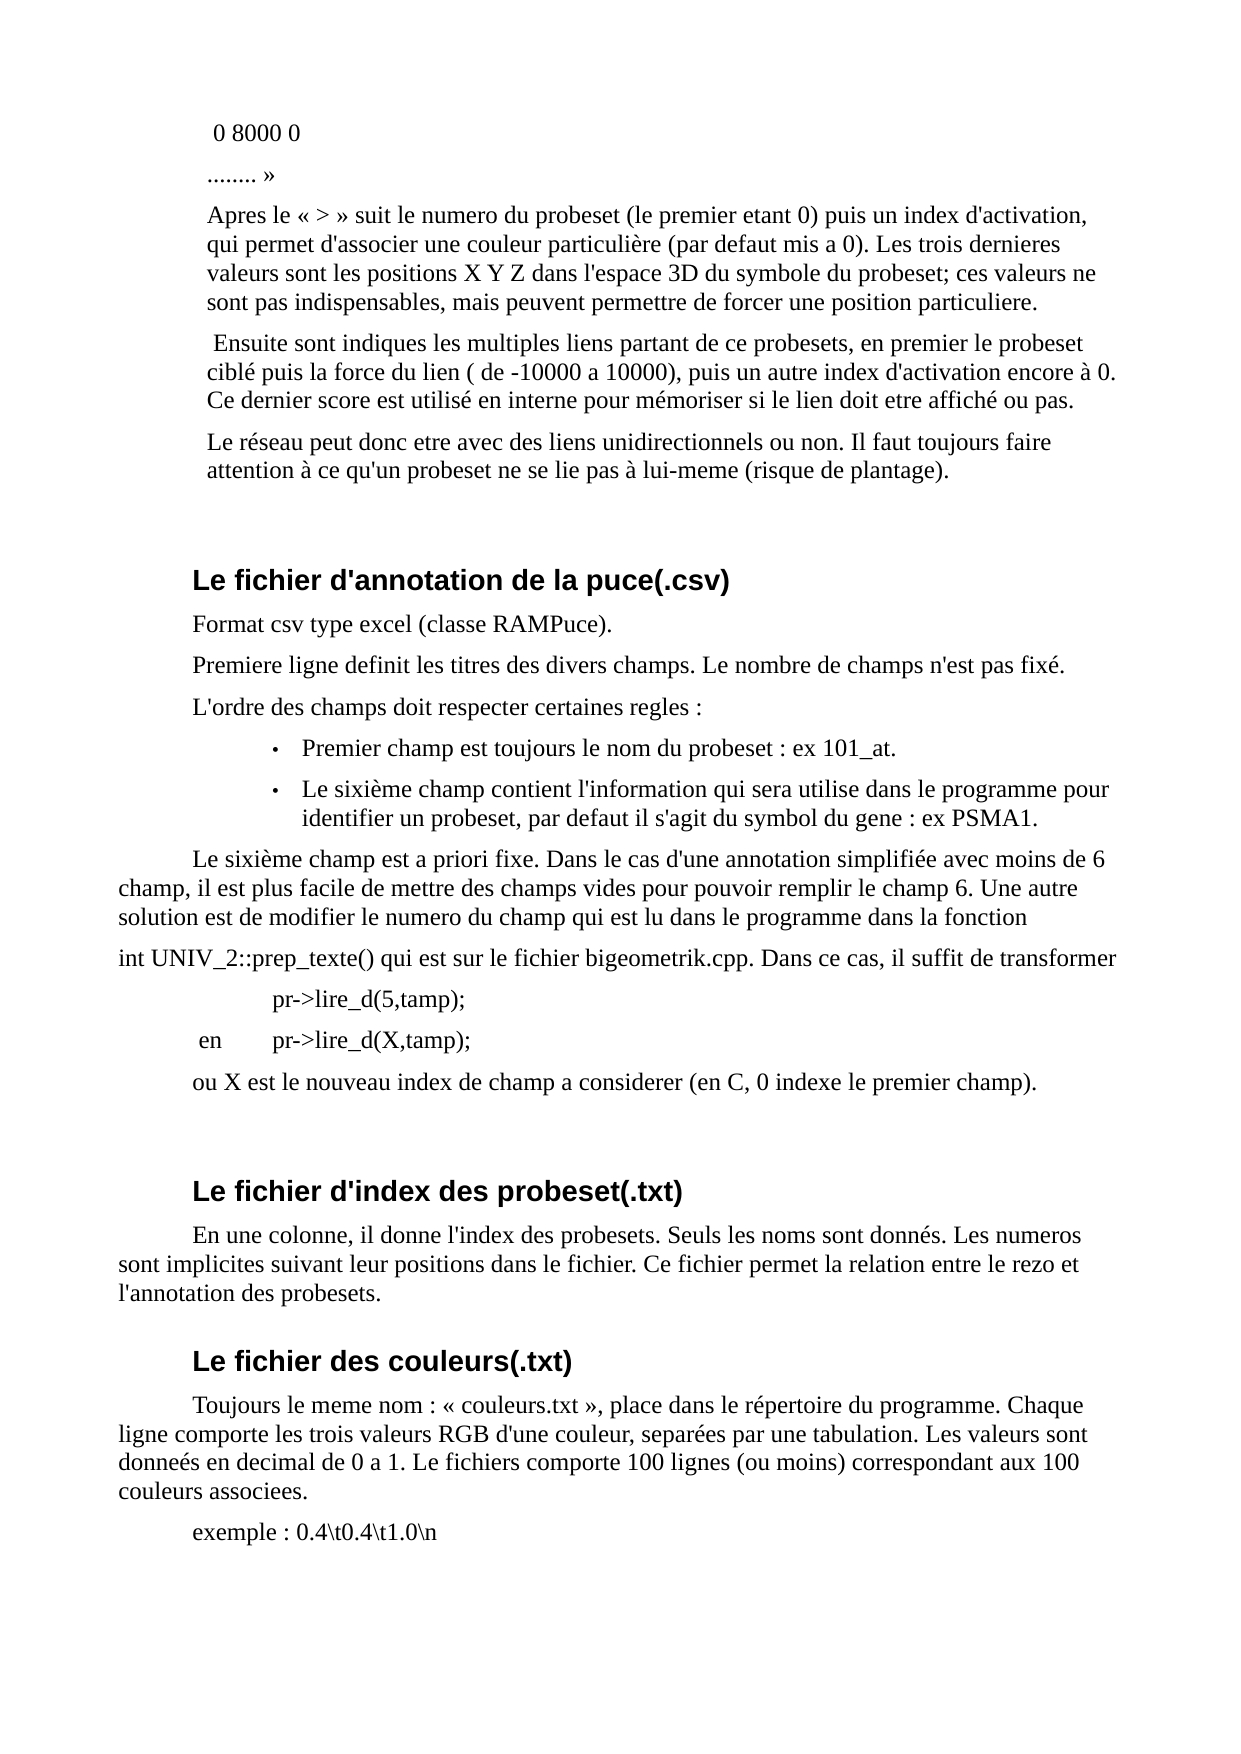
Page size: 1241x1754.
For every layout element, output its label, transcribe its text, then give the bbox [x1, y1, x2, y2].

text exemple : 0.4\t0.4\t1.0\n [118, 1517, 1122, 1546]
text ou X est le nouveau index de champ a considerer (en C, 0 indexe le premier champ). [118, 1067, 1122, 1095]
text En une colonne, il donne l'index des probesets. Seuls les noms sont donnés. Les numeros sont implicites suivant leur positions dans le fichier. Ce fichier permet la relation entre le rezo et l'annotation des probesets. [118, 1220, 1122, 1306]
list ........ » [177, 159, 1122, 188]
list Apres le « > » suit le numero du probeset (le premier etant 0) puis un index d'activation, qui permet d'associer une couleur particulière (par defaut mis a 0). Les trois dernieres valeurs sont les positions X Y Z dans l'espace 3D du symbole du probeset; ces valeurs ne sont pas indispensables, mais peuvent permettre de forcer une position particuliere. [177, 201, 1122, 316]
subtitle Le fichier d'annotation de la puce(.csv) [118, 563, 1122, 597]
text Toujours le meme nom : « couleurs.txt », place dans le répertoire du programme. Chaque ligne comporte les trois valeurs RGB d'une couleur, separées par une tabulation. Les valeurs sont donneés en decimal de 0 a 1. Le fichiers comporte 100 lignes (ou moins) correspondant aux 100 couleurs associees. [118, 1390, 1122, 1505]
list Premier champ est toujours le nom du probeset : ex 101_at. [272, 733, 1122, 762]
text Le sixième champ est a priori fixe. Dans le cas d'une annotation simplifiée avec moins de 6 champ, il est plus facile de mettre des champs vides pour pouvoir remplir le champ 6. Une autre solution est de modifier le numero du champ qui est lu dans le programme dans la fonction [118, 844, 1122, 930]
text en pr->lire_d(X,tamp); [118, 1025, 1122, 1054]
list Le réseau peut donc etre avec des liens unidirectionnels ou non. Il faut toujours faire attention à ce qu'un probeset ne se lie pas à lui-meme (risque de plantage). [177, 427, 1122, 484]
text pr->lire_d(5,tamp); [118, 984, 1122, 1013]
list 0 8000 0 [177, 118, 1122, 147]
list Le sixième champ contient l'information qui sera utilise dans le programme pour identifier un probeset, par defaut il s'agit du symbol du gene : ex PSMA1. [272, 774, 1122, 832]
text int UNIV_2::prep_texte() qui est sur le fichier bigeometrik.cpp. Dans ce cas, il suffit de transformer [118, 943, 1122, 972]
subtitle Le fichier des couleurs(.txt) [118, 1344, 1122, 1377]
list Ensuite sont indiques les multiples liens partant de ce probesets, en premier le probeset ciblé puis la force du lien ( de -10000 a 10000), puis un autre index d'activation encore à 0. Ce dernier score est utilisé en interne pour mémoriser si le lien doit etre affiché ou pas. [177, 328, 1122, 414]
subtitle Le fichier d'index des probeset(.txt) [118, 1174, 1122, 1208]
text L'ordre des champs doit respecter certaines regles : [118, 692, 1122, 720]
text Format csv type excel (classe RAMPuce). [118, 609, 1122, 638]
text Premiere ligne definit les titres des divers champs. Le nombre de champs n'est pas fixé. [118, 650, 1122, 679]
